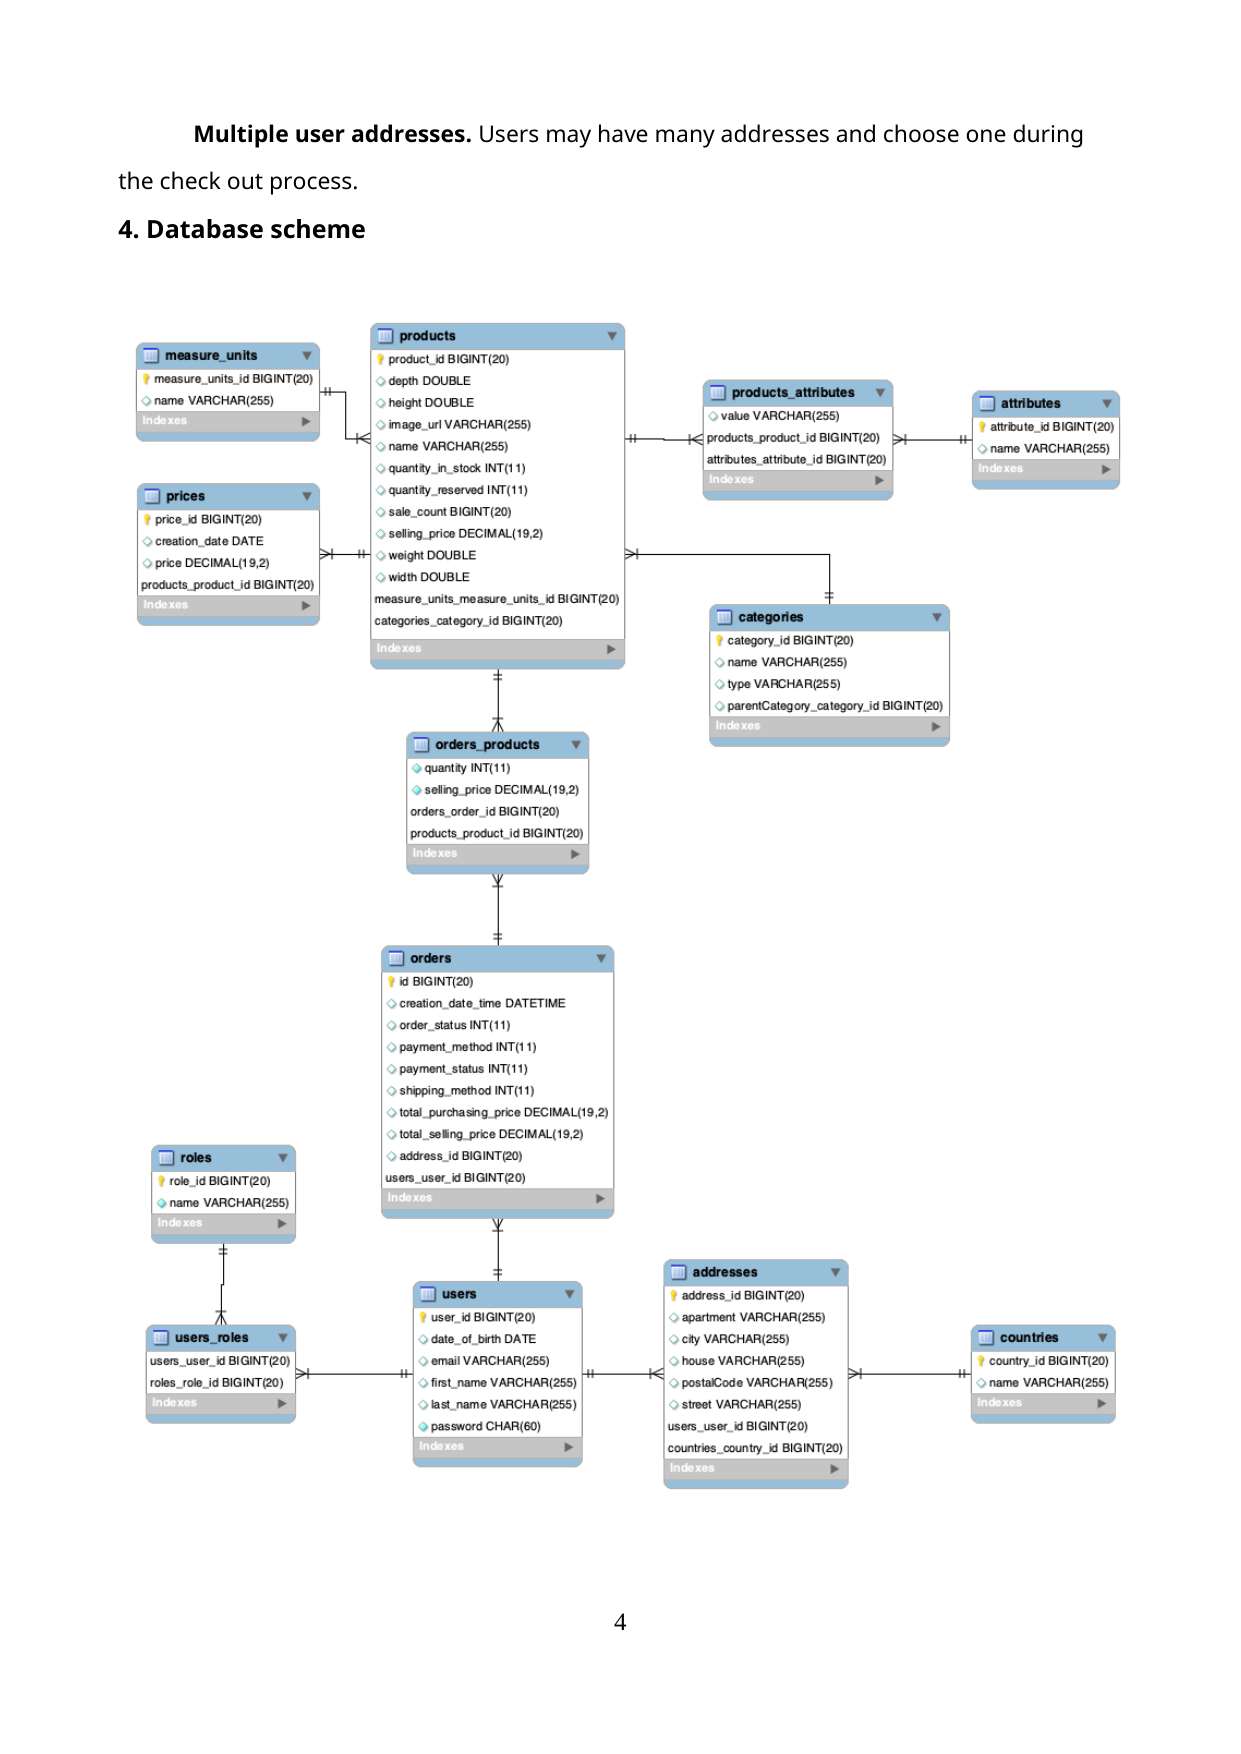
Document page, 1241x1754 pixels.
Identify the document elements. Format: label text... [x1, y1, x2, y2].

text Multiple user addresses. Users may have many addresses and choose one during the check out process. [118, 118, 1122, 196]
picture [125, 312, 1130, 1499]
text 4. Database scheme [118, 212, 1122, 246]
